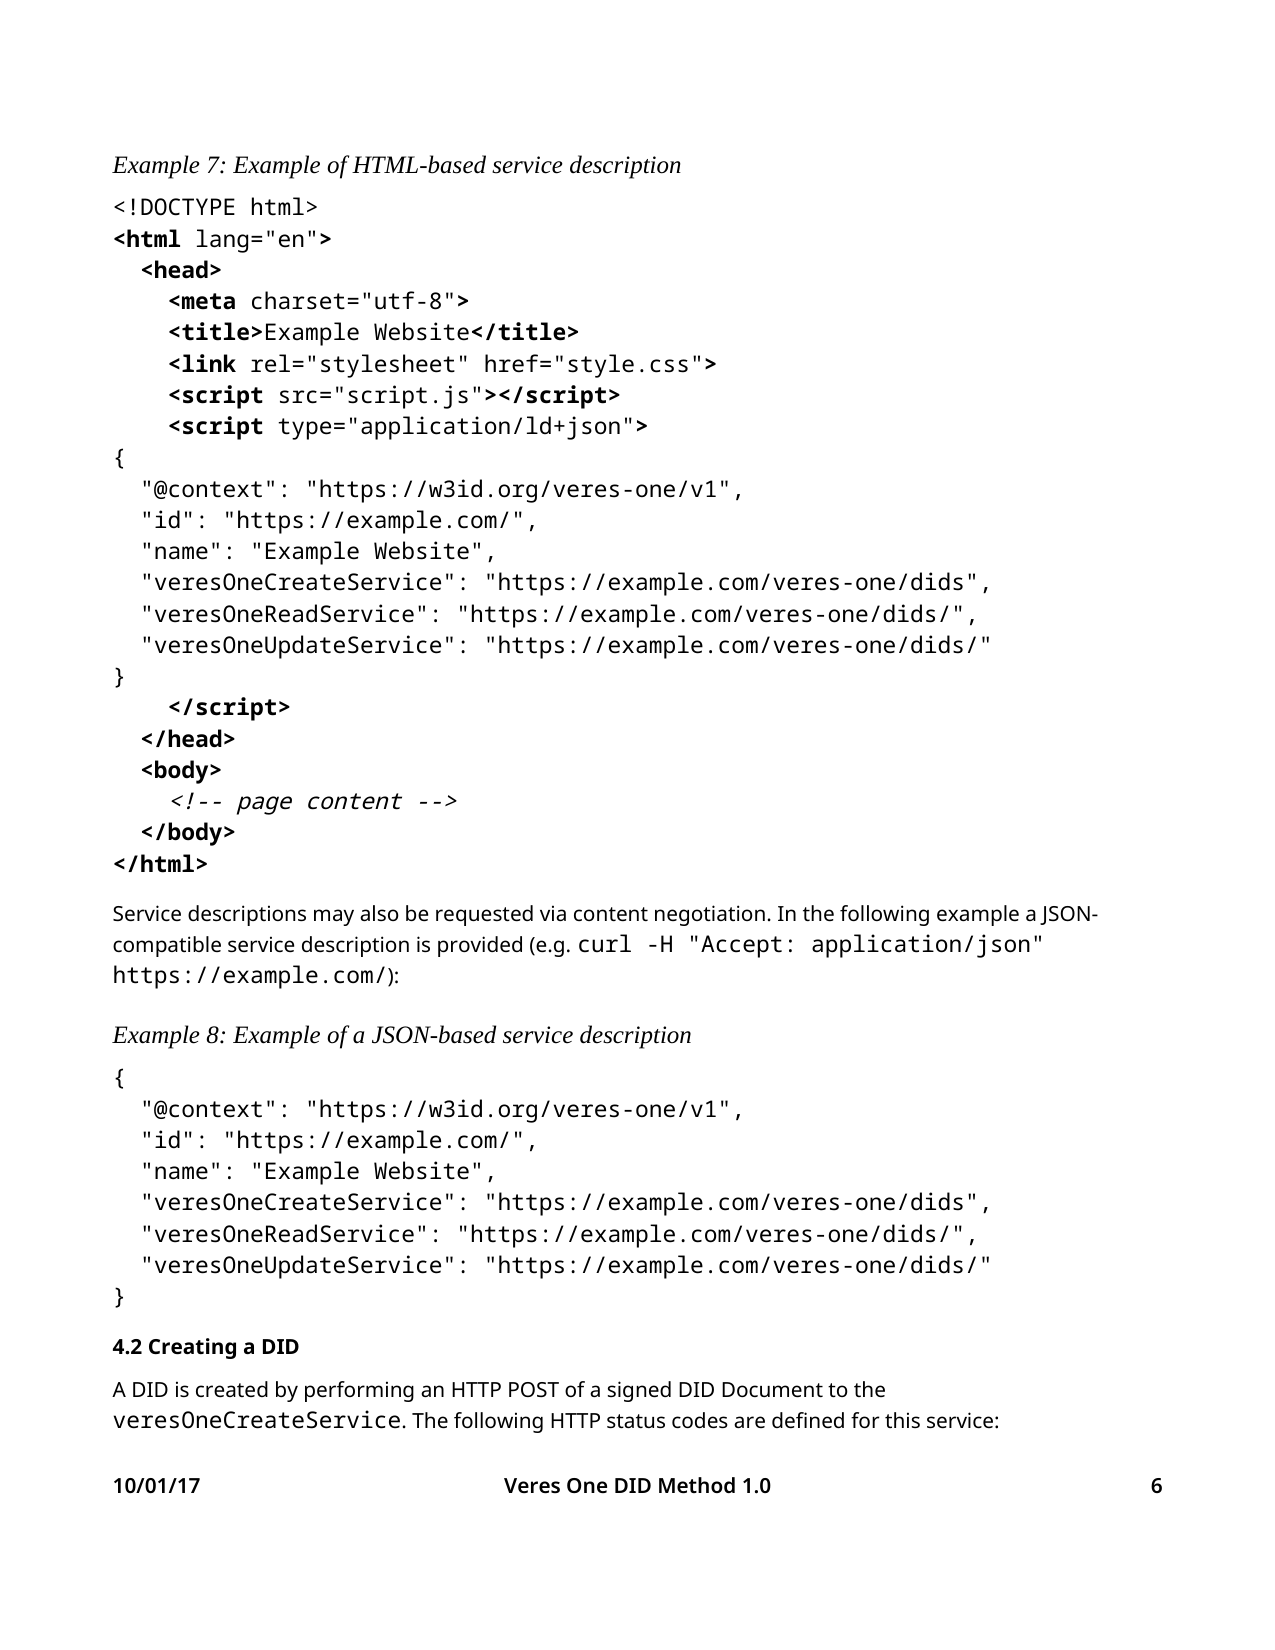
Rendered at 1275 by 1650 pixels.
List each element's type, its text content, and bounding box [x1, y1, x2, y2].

text Service descriptions may also be requested via content negotiation. In the following example a JSON-compatible service description is provided (e.g. curl -H "Accept: application/json" https://example.com/): [112, 899, 1162, 991]
text Example 7: Example of HTML-based service description [112, 150, 1162, 179]
text A DID is created by performing an HTTP POST of a signed DID Document to the veresOneCreateService. The following HTTP status codes are defined for this service: [112, 1376, 1162, 1435]
text { "@context": "https://w3id.org/veres-one/v1", "id": "https://example.com/", "name": "Example Website", "veresOneCreateService": "https://example.com/veres-one/dids", "veresOneReadService": "https://example.com/veres-one/dids/", "veresOneUpdateService": "https://example.com/veres-one/dids/" } [112, 1061, 1162, 1311]
text <!DOCTYPE html> <html lang="en"> <head> <meta charset="utf-8"> <title>Example Website</title> <link rel="stylesheet" href="style.css"> <script src="script.js"></script> <script type="application/ld+json"> { "@context": "https://w3id.org/veres-one/v1", "id": "https://example.com/", "name": "Example Website", "veresOneCreateService": "https://example.com/veres-one/dids", "veresOneReadService": "https://example.com/veres-one/dids/", "veresOneUpdateService": "https://example.com/veres-one/dids/" } </script> </head> <body> <!-- page content --> </body> </html> [112, 191, 1162, 879]
subtitle 4.2 Creating a DID [112, 1332, 1162, 1361]
text Example 8: Example of a JSON-based service description [112, 1020, 1162, 1049]
